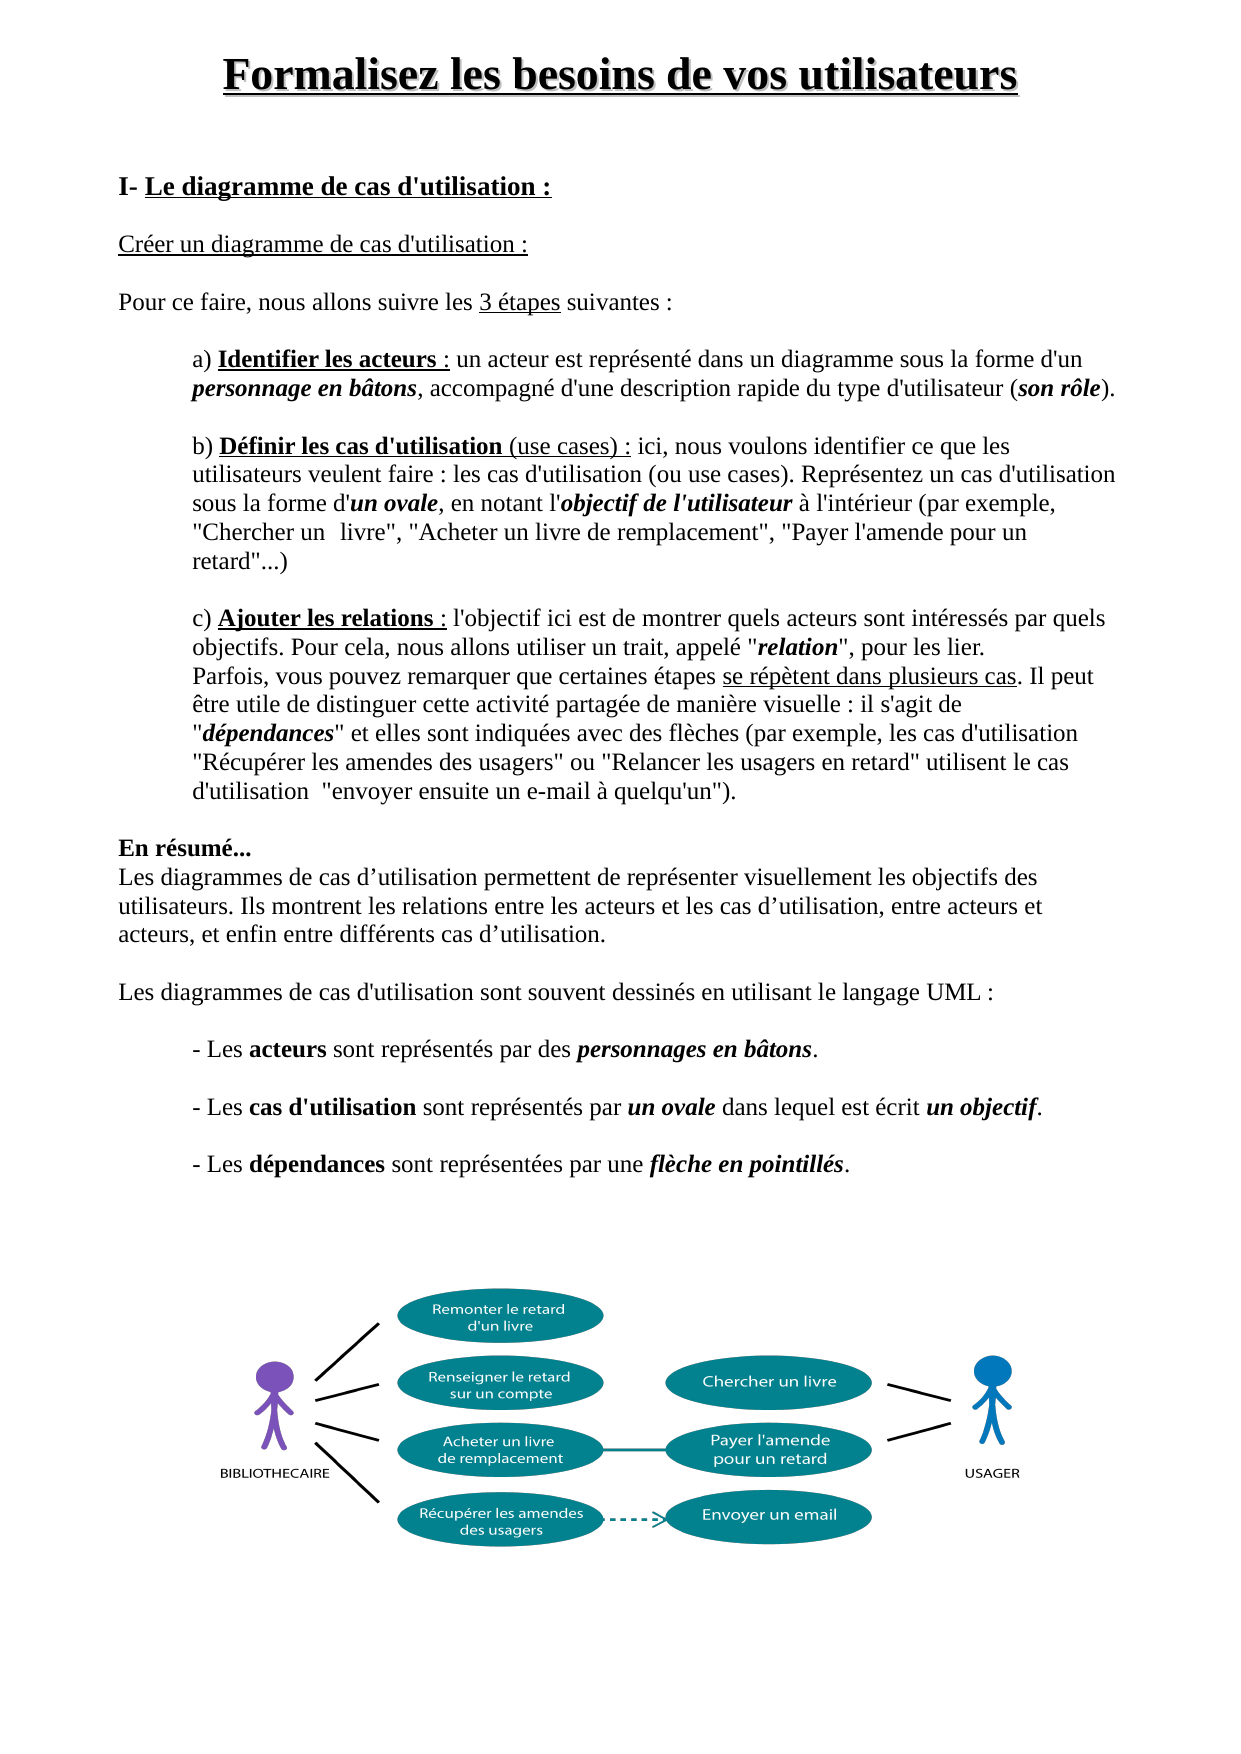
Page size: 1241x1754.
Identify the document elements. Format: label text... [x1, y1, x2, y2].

subtitle Formalisez les besoins de vos utilisateurs [118, 47, 1122, 99]
text c) Ajouter les relations : l'objectif ici est de montrer quels acteurs sont intéressés par quels objectifs. Pour cela, nous allons utiliser un trait, appelé "relation", pour les lier. [118, 603, 1122, 661]
text - Les acteurs sont représentés par des personnages en bâtons. [118, 1034, 1122, 1063]
text Créer un diagramme de cas d'utilisation : [118, 229, 1122, 258]
text - Les cas d'utilisation sont représentés par un ovale dans lequel est écrit un objectif. [118, 1092, 1122, 1121]
text En résumé... [118, 833, 1122, 862]
text Pour ce faire, nous allons suivre les 3 étapes suivantes : [118, 287, 1122, 316]
text Parfois, vous pouvez remarquer que certaines étapes se répètent dans plusieurs cas. Il peut être utile de distinguer cette activité partagée de manière visuelle : il s'agit de "dépendances" et elles sont indiquées avec des flèches (par exemple, les cas d'utilisation "Récupérer les amendes des usagers" ou "Relancer les usagers en retard" utilisent le cas d'utilisation "envoyer ensuite un e-mail à quelqu'un"). [118, 661, 1122, 804]
text Les diagrammes de cas d’utilisation permettent de représenter visuellement les objectifs des utilisateurs. Ils montrent les relations entre les acteurs et les cas d’utilisation, entre acteurs et acteurs, et enfin entre différents cas d’utilisation. [118, 862, 1122, 948]
text I- Le diagramme de cas d'utilisation : [118, 169, 1122, 201]
picture [142, 1200, 1091, 1636]
text a) Identifier les acteurs : un acteur est représenté dans un diagramme sous la forme d'un personnage en bâtons, accompagné d'une description rapide du type d'utilisateur (son rôle). [118, 344, 1122, 402]
text - Les dépendances sont représentées par une flèche en pointillés. [118, 1149, 1122, 1178]
text Les diagrammes de cas d'utilisation sont souvent dessinés en utilisant le langage UML : [118, 977, 1122, 1006]
text b) Définir les cas d'utilisation (use cases) : ici, nous voulons identifier ce que les utilisateurs veulent faire : les cas d'utilisation (ou use cases). Représentez un cas d'utilisation sous la forme d'un ovale, en notant l'objectif de l'utilisateur à l'intérieur (par exemple, "Chercher un livre", "Acheter un livre de remplacement", "Payer l'amende pour un retard"...) [118, 431, 1122, 574]
